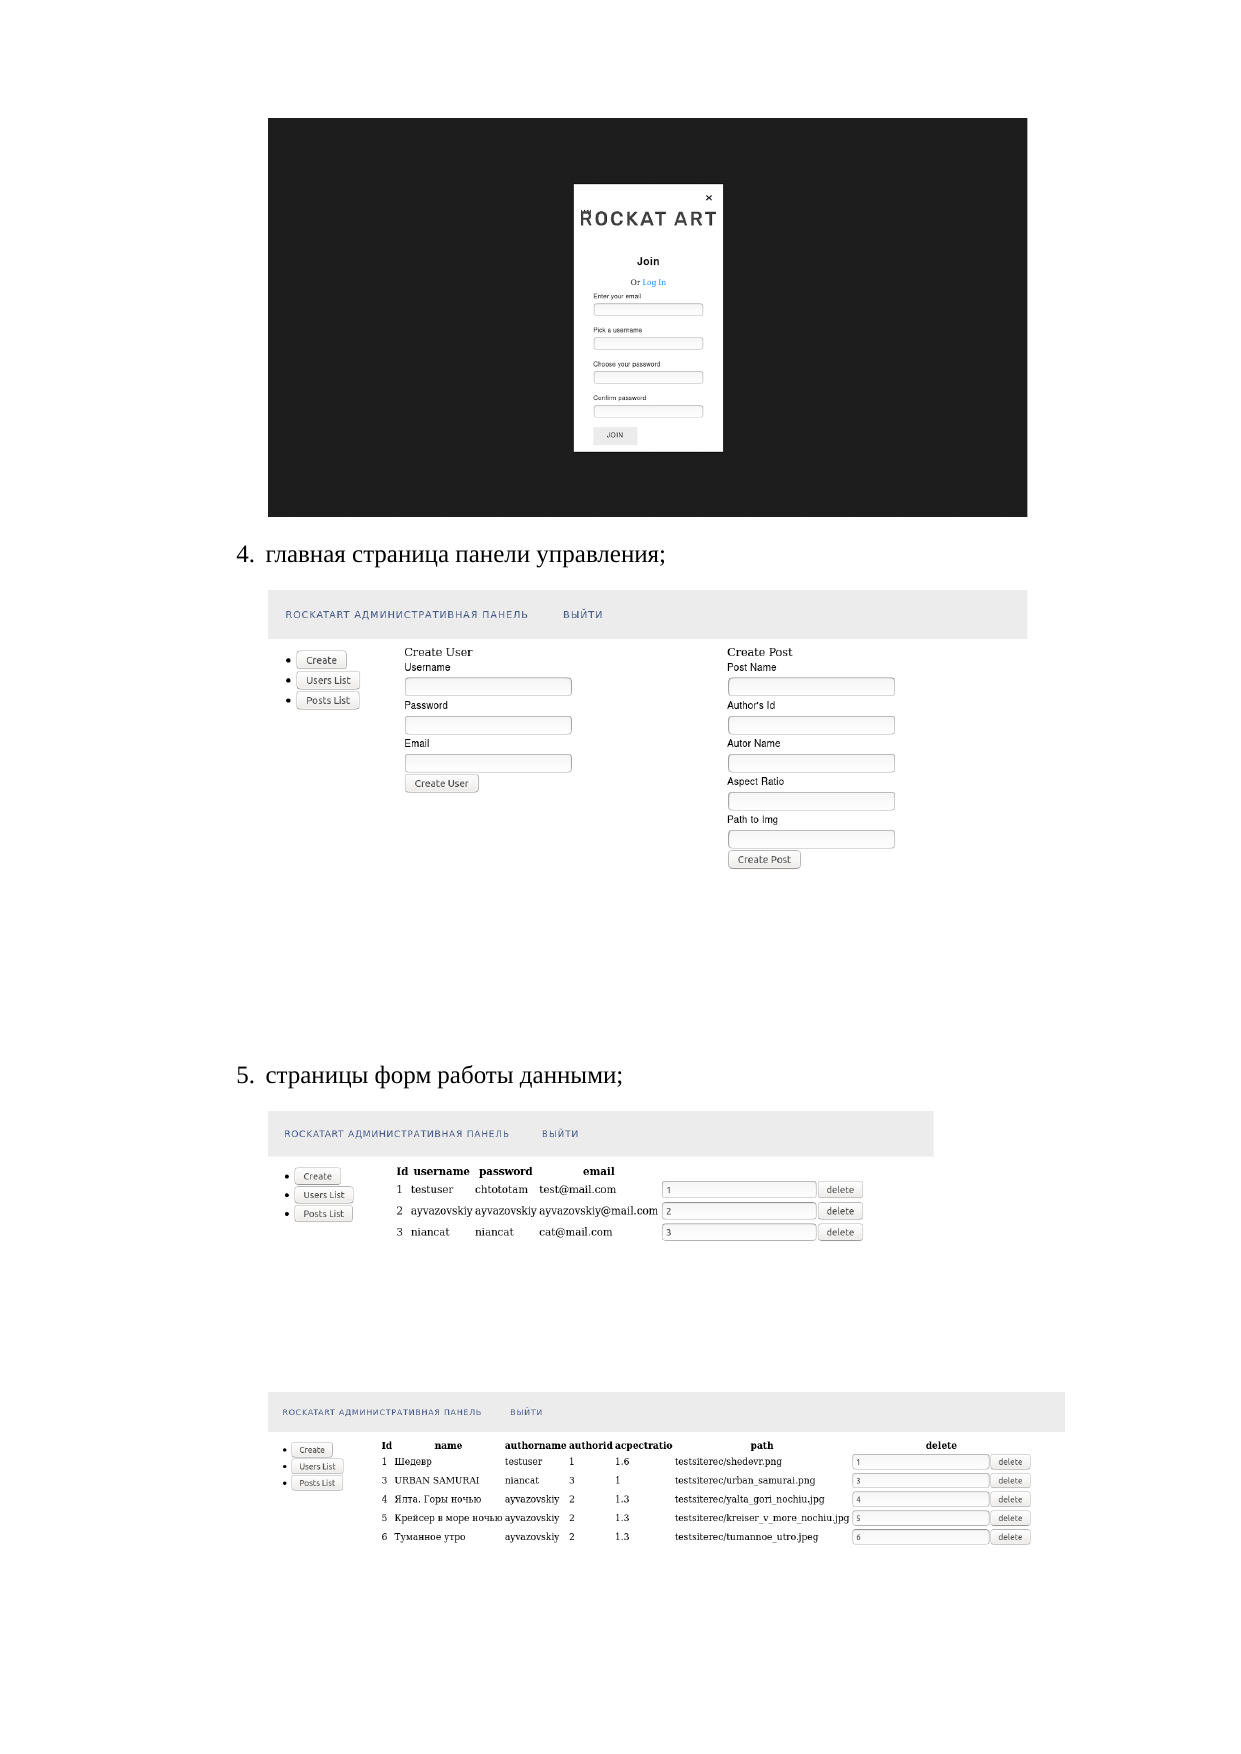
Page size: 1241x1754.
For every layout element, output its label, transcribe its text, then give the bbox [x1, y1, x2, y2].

picture [268, 590, 1028, 1038]
picture [268, 1392, 1065, 1590]
picture [268, 1111, 934, 1370]
list страницы форм работы данными; [236, 1060, 1043, 1089]
list главная страница панели управления; [236, 539, 1043, 568]
picture [268, 118, 1028, 517]
